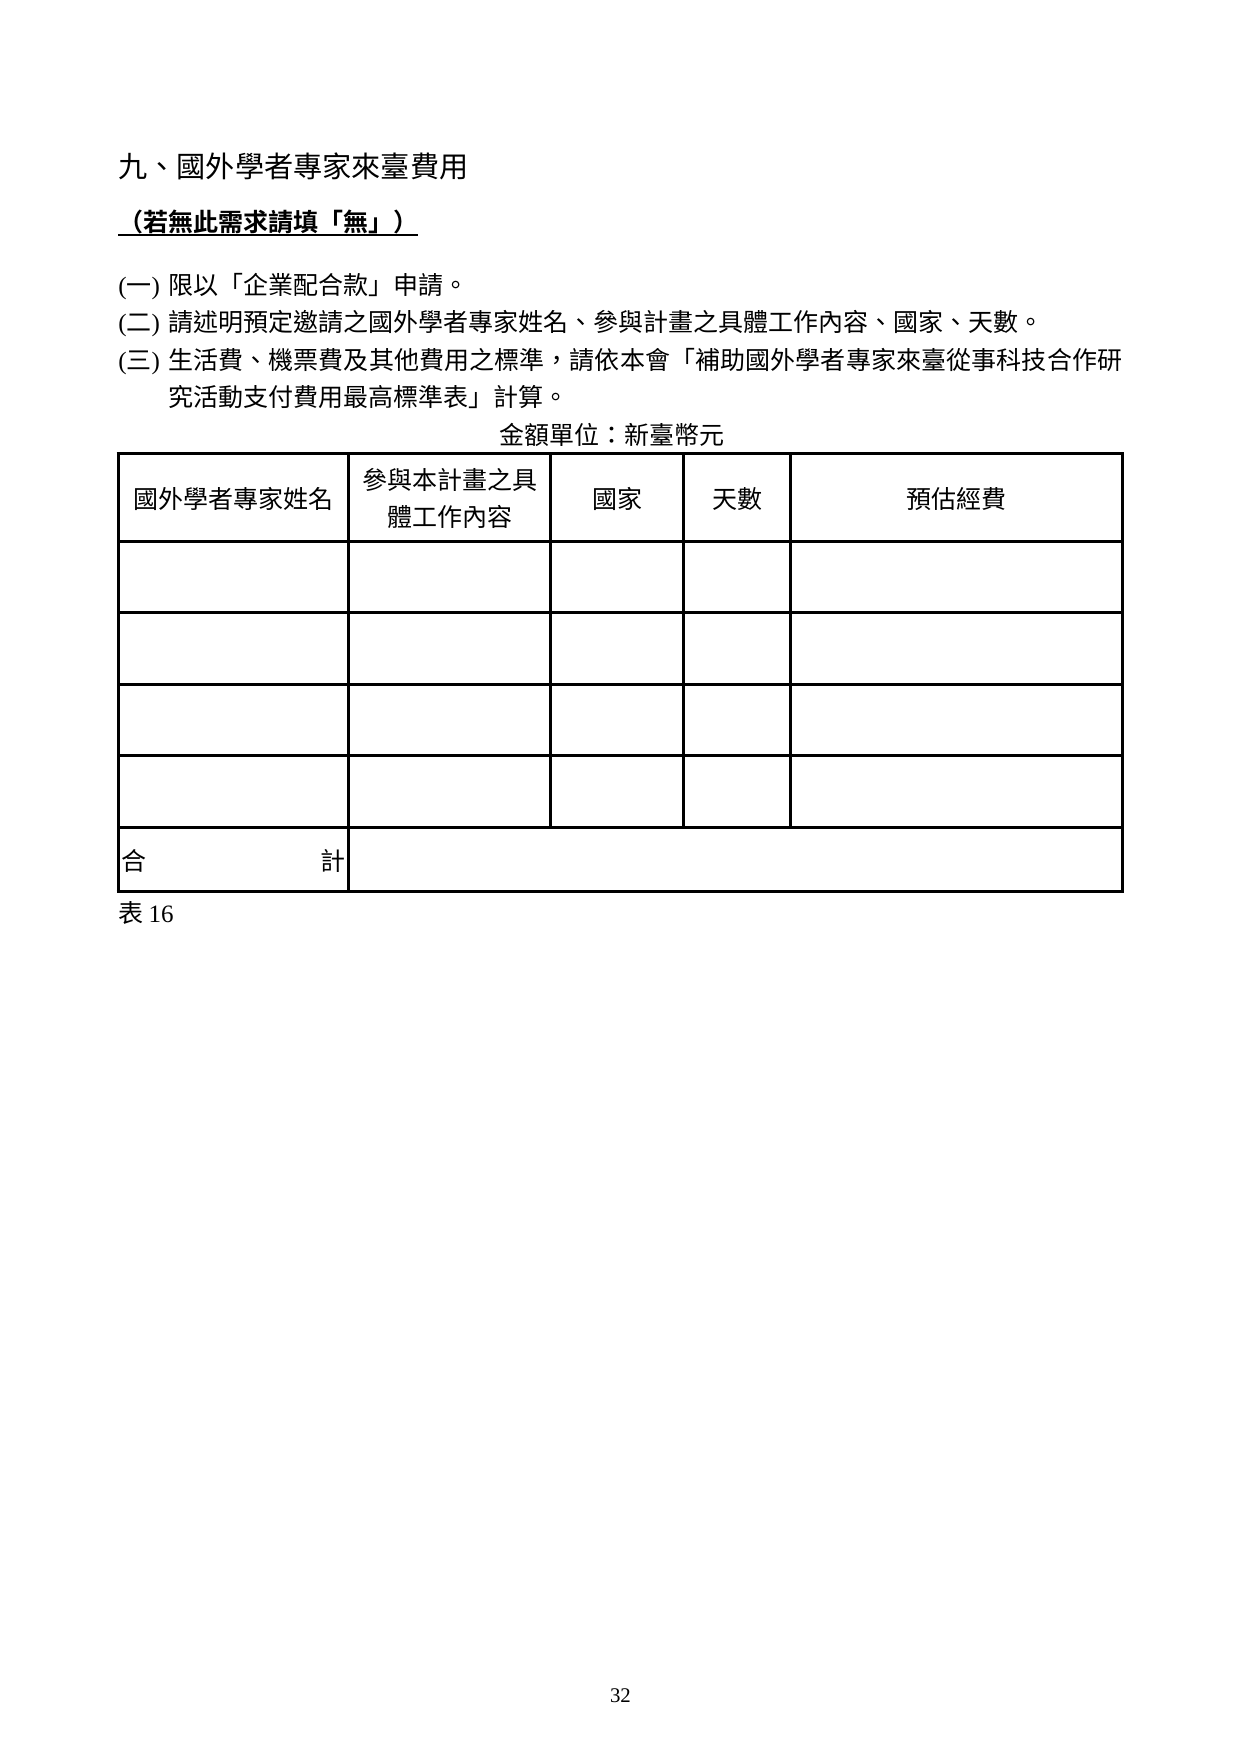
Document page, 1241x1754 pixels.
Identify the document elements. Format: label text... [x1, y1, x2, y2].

table_cell [552, 543, 682, 611]
table_cell [552, 757, 682, 826]
text 金額單位：新臺幣元 [118, 414, 1122, 452]
list 限以「企業配合款」申請。 [118, 264, 1122, 302]
table_cell [792, 686, 1121, 754]
table_cell [120, 757, 347, 826]
table_header 天數 [685, 455, 789, 539]
table_cell [350, 829, 1121, 890]
table_cell [552, 686, 682, 754]
table_cell [685, 614, 789, 683]
table_cell [120, 543, 347, 611]
list 生活費、機票費及其他費用之標準，請依本會「補助國外學者專家來臺從事科技合作研究活動支付費用最高標準表」計算。 [118, 339, 1122, 414]
table_cell [120, 614, 347, 683]
table_cell [685, 757, 789, 826]
table_cell [792, 757, 1121, 826]
text 表16 [118, 893, 1122, 931]
table_cell [792, 614, 1121, 683]
table_header 國外學者專家姓名 [120, 455, 347, 539]
text （若無此需求請填「無」） [118, 202, 1122, 239]
table_cell [350, 543, 549, 611]
table_cell [792, 543, 1121, 611]
list 請述明預定邀請之國外學者專家姓名、參與計畫之具體工作內容、國家、天數。 [118, 302, 1122, 339]
table_cell 合計 [120, 829, 347, 890]
table_cell [120, 686, 347, 754]
subtitle 九、國外學者專家來臺費用 [118, 127, 1122, 202]
table_cell [552, 614, 682, 683]
table_cell [685, 686, 789, 754]
table_cell [350, 614, 549, 683]
table_header 參與本計畫之具體工作內容 [350, 455, 549, 539]
table_cell [350, 686, 549, 754]
table_header 國家 [552, 455, 682, 539]
table_cell [350, 757, 549, 826]
table_cell [685, 543, 789, 611]
table_header 預估經費 [792, 455, 1121, 539]
